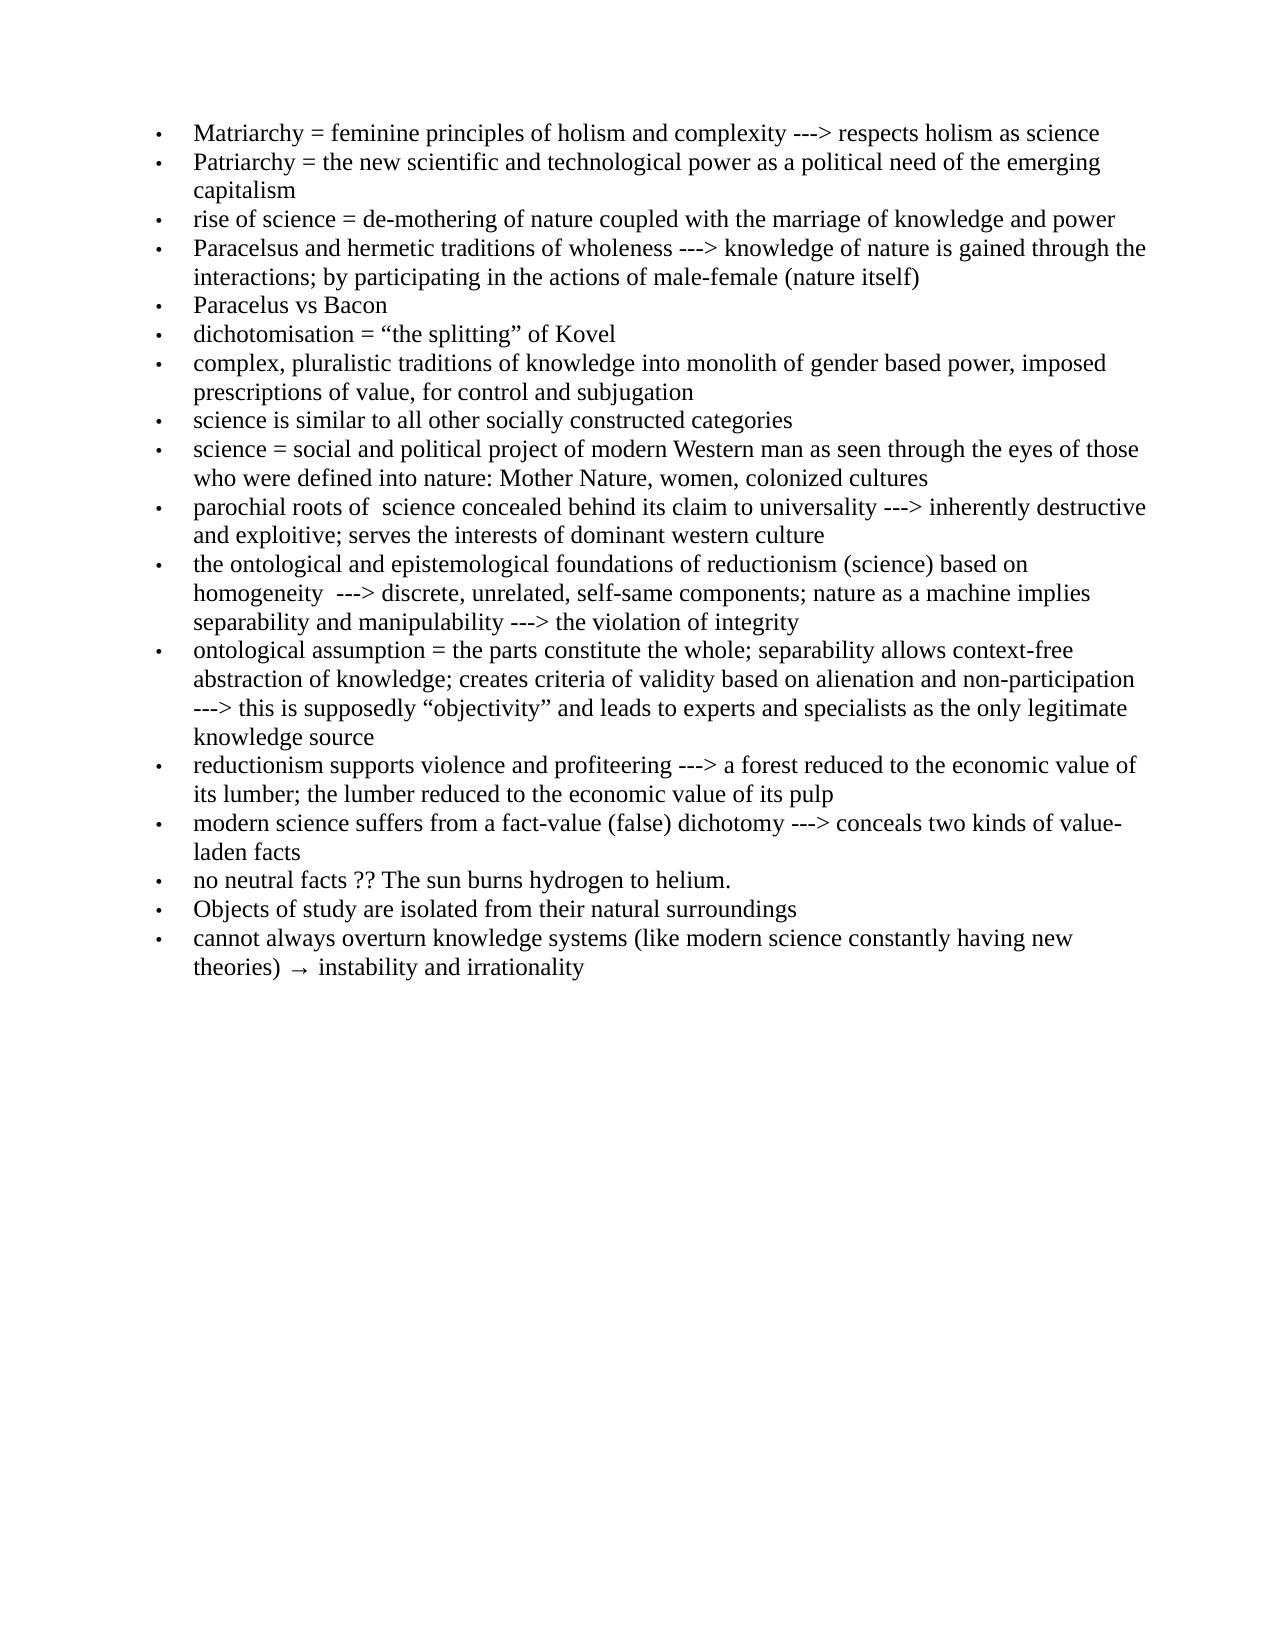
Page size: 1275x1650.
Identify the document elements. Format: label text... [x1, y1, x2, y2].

list science = social and political project of modern Western man as seen through the eyes of those who were defined into nature: Mother Nature, women, colonized cultures [156, 434, 1157, 492]
list cannot always overturn knowledge systems (like modern science constantly having new theories) → instability and irrationality [156, 923, 1157, 981]
list complex, pluralistic traditions of knowledge into monolith of gender based power, imposed prescriptions of value, for control and subjugation [156, 348, 1157, 406]
list dichotomisation = “the splitting” of Kovel [156, 319, 1157, 348]
list no neutral facts ?? The sun burns hydrogen to helium. [156, 866, 1157, 894]
list ontological assumption = the parts constitute the whole; separability allows context-free abstraction of knowledge; creates criteria of validity based on alienation and non-participation ---> this is supposedly “objectivity” and leads to experts and specialists as the only legitimate knowledge source [156, 636, 1157, 751]
list Paracelus vs Bacon [156, 291, 1157, 319]
list parochial roots of science concealed behind its claim to universality ---> inherently destructive and exploitive; serves the interests of dominant western culture [156, 492, 1157, 549]
list Objects of study are isolated from their natural surroundings [156, 894, 1157, 923]
list rise of science = de-mothering of nature coupled with the marriage of knowledge and power [156, 204, 1157, 233]
list science is similar to all other socially constructed categories [156, 406, 1157, 434]
list Paracelsus and hermetic traditions of wholeness ---> knowledge of nature is gained through the interactions; by participating in the actions of male-female (nature itself) [156, 233, 1157, 291]
list reductionism supports violence and profiteering ---> a forest reduced to the economic value of its lumber; the lumber reduced to the economic value of its pulp [156, 751, 1157, 808]
list modern science suffers from a fact-value (false) dichotomy ---> conceals two kinds of value-laden facts [156, 808, 1157, 866]
list Matriarchy = feminine principles of holism and complexity ---> respects holism as science [156, 118, 1157, 147]
list the ontological and epistemological foundations of reductionism (science) based on homogeneity ---> discrete, unrelated, self-same components; nature as a machine implies separability and manipulability ---> the violation of integrity [156, 549, 1157, 636]
list Patriarchy = the new scientific and technological power as a political need of the emerging capitalism [156, 147, 1157, 204]
